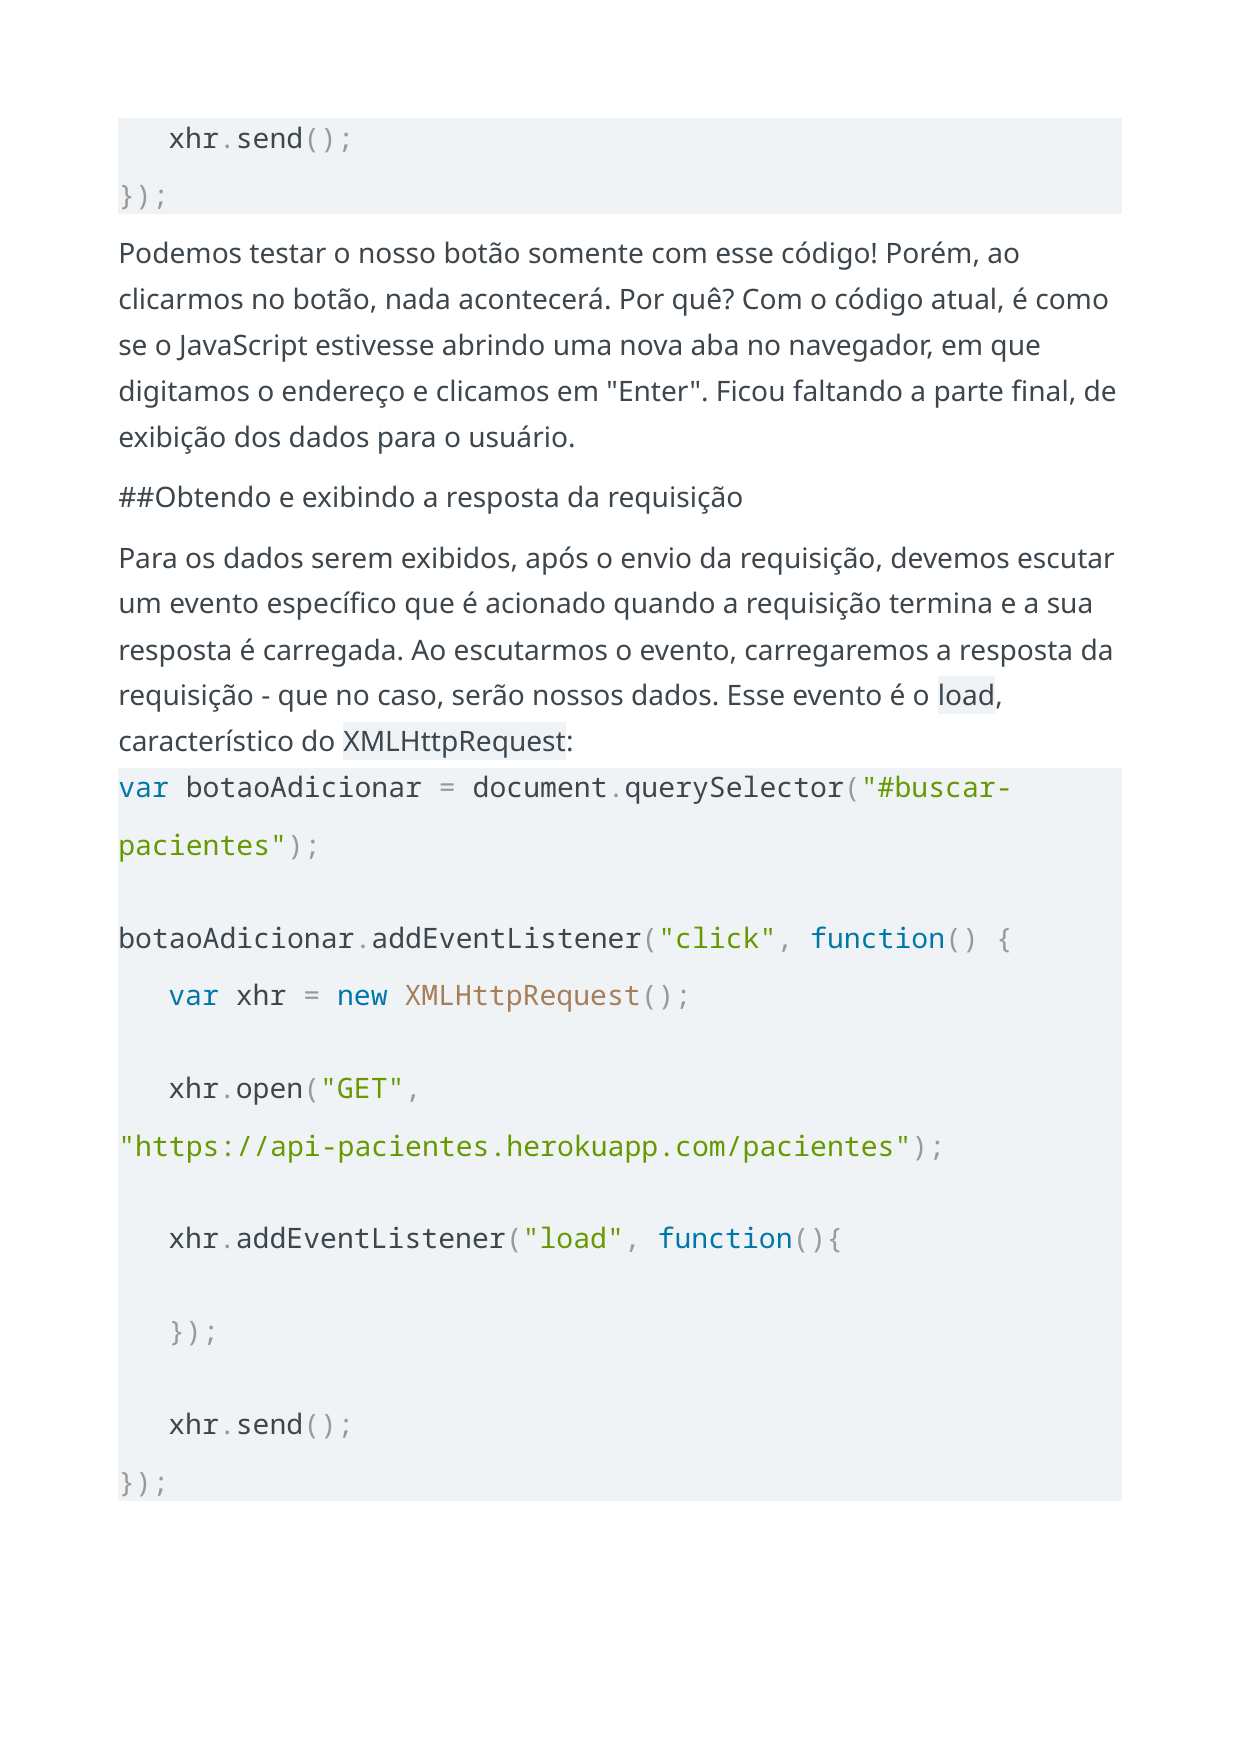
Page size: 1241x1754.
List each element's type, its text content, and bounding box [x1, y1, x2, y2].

text }); [118, 176, 1122, 214]
text }); [118, 1462, 1122, 1501]
text }); [118, 1312, 1122, 1350]
text Podemos testar o nosso botão somente com esse código! Porém, ao clicarmos no botão, nada acontecerá. Por quê? Com o código atual, é como se o JavaScript estivesse abrindo uma nova aba no navegador, em que digitamos o endereço e clicamos em "Enter". Ficou faltando a parte final, de exibição dos dados para o usuário. [118, 233, 1122, 455]
text Para os dados serem exibidos, após o envio da requisição, devemos escutar um evento específico que é acionado quando a requisição termina e a sua resposta é carregada. Ao escutarmos o evento, carregaremos a resposta da requisição - que no caso, serão nossos dados. Esse evento é o load, característico do XMLHttpRequest: [118, 538, 1122, 760]
text xhr.send(); [118, 118, 1122, 156]
text xhr.addEventListener("load", function(){ [118, 1219, 1122, 1257]
text xhr.send(); [118, 1405, 1122, 1443]
text var xhr = new XMLHttpRequest(); [118, 976, 1122, 1014]
text botaoAdicionar.addEventListener("click", function() { [118, 918, 1122, 956]
text var botaoAdicionar = document.querySelector("#buscar-pacientes"); [118, 768, 1122, 863]
text ##Obtendo e exibindo a resposta da requisição [118, 477, 1122, 516]
text xhr.open("GET", "https://api-pacientes.herokuapp.com/pacientes"); [118, 1068, 1122, 1164]
